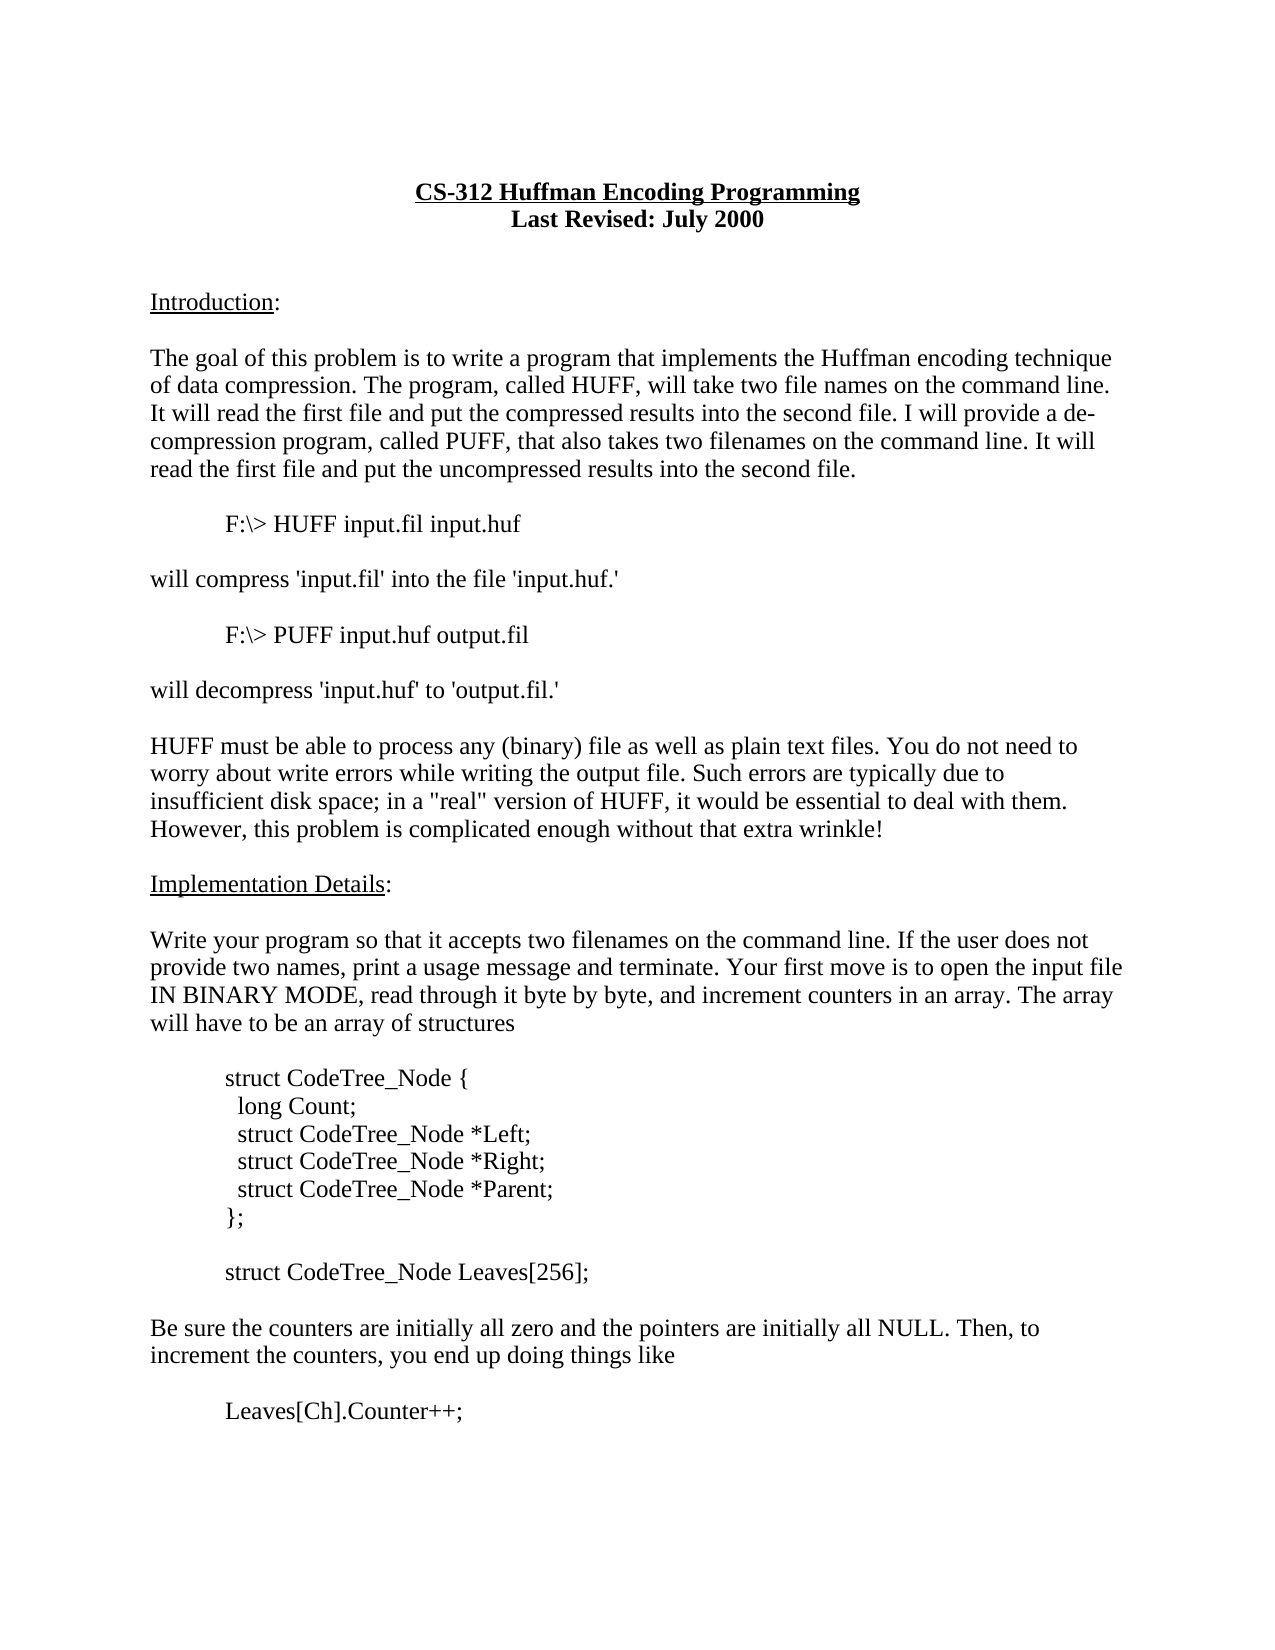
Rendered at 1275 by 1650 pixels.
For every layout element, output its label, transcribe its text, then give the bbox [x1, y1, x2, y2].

text struct CodeTree_Node *Left; [150, 1120, 1125, 1147]
text will decompress 'input.huf' to 'output.fil.' [150, 676, 1125, 704]
text will compress 'input.fil' into the file 'input.huf.' [150, 566, 1125, 593]
text HUFF must be able to process any (binary) file as well as plain text files. You do not need to worry about write errors while writing the output file. Such errors are typically due to [150, 732, 1125, 787]
text F:\> HUFF input.fil input.huf [150, 510, 1125, 538]
text insufficient disk space; in a "real" version of HUFF, it would be essential to deal with them. However, this problem is complicated enough without that extra wrinkle! [150, 787, 1125, 843]
text struct CodeTree_Node *Right; [150, 1147, 1125, 1175]
text CS-312 Huffman Encoding Programming [150, 178, 1125, 205]
text Introduction: [150, 288, 1125, 316]
text }; [150, 1203, 1125, 1231]
text struct CodeTree_Node Leaves[256]; [150, 1258, 1125, 1286]
text Last Revised: July 2000 [150, 205, 1125, 233]
text Implementation Details: [150, 870, 1125, 898]
text long Count; [150, 1092, 1125, 1120]
text F:\> PUFF input.huf output.fil [150, 621, 1125, 649]
text Write your program so that it accepts two filenames on the command line. If the user does not provide two names, print a usage message and terminate. Your first move is to open the input file IN BINARY MODE, read through it byte by byte, and increment counters in an array. The array will have to be an array of structures [150, 926, 1125, 1037]
text Leaves[Ch].Counter++; [150, 1397, 1125, 1424]
text The goal of this problem is to write a program that implements the Huffman encoding technique of data compression. The program, called HUFF, will take two file names on the command line. It will read the first file and put the compressed results into the second file. I will provide a de-compression program, called PUFF, that also takes two filenames on the command line. It will read the first file and put the uncompressed results into the second file. [150, 344, 1125, 482]
text Be sure the counters are initially all zero and the pointers are initially all NULL. Then, to increment the counters, you end up doing things like [150, 1314, 1125, 1369]
text struct CodeTree_Node { [150, 1064, 1125, 1092]
text struct CodeTree_Node *Parent; [150, 1175, 1125, 1203]
